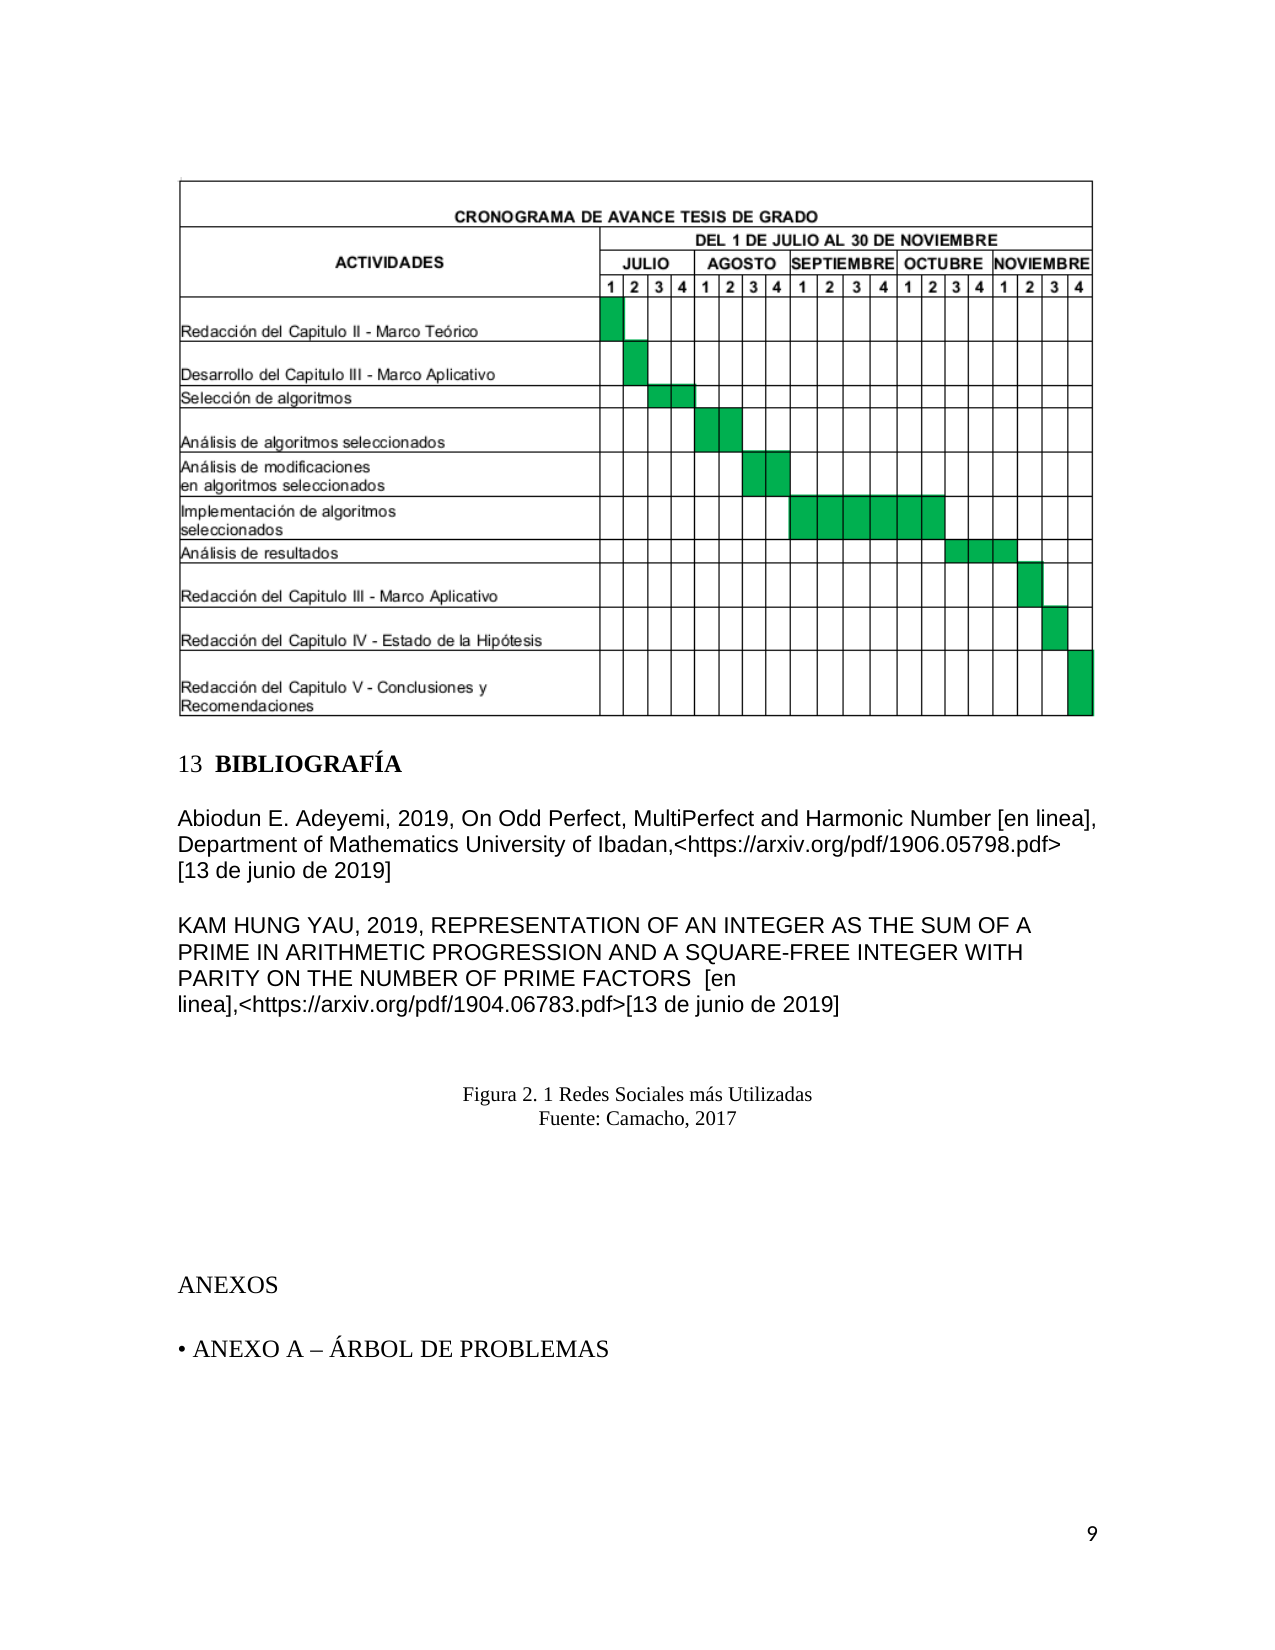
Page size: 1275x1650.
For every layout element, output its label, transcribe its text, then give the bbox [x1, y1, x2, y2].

subtitle BIBLIOGRAFÍA [177, 749, 1098, 778]
text • ANEXO A – ÁRBOL DE PROBLEMAS [177, 1334, 1098, 1362]
text Fuente: Camacho, 2017 [177, 1106, 1098, 1130]
text Abiodun E. Adeyemi, 2019, On Odd Perfect, MultiPerfect and Harmonic Number [en linea], Department of Mathematics University of Ibadan,<https://arxiv.org/pdf/1906.05798.pdf> [13 de junio de 2019] [177, 804, 1098, 883]
text KAM HUNG YAU, 2019, REPRESENTATION OF AN INTEGER AS THE SUM OF A PRIME IN ARITHMETIC PROGRESSION AND A SQUARE-FREE INTEGER WITH PARITY ON THE NUMBER OF PRIME FACTORS [en linea],<https://arxiv.org/pdf/1904.06783.pdf>[13 de junio de 2019] [177, 912, 1098, 1018]
picture [177, 177, 1098, 720]
text ANEXOS [177, 1270, 1098, 1298]
text Figura 2. 1 Redes Sociales más Utilizadas [177, 1082, 1098, 1106]
